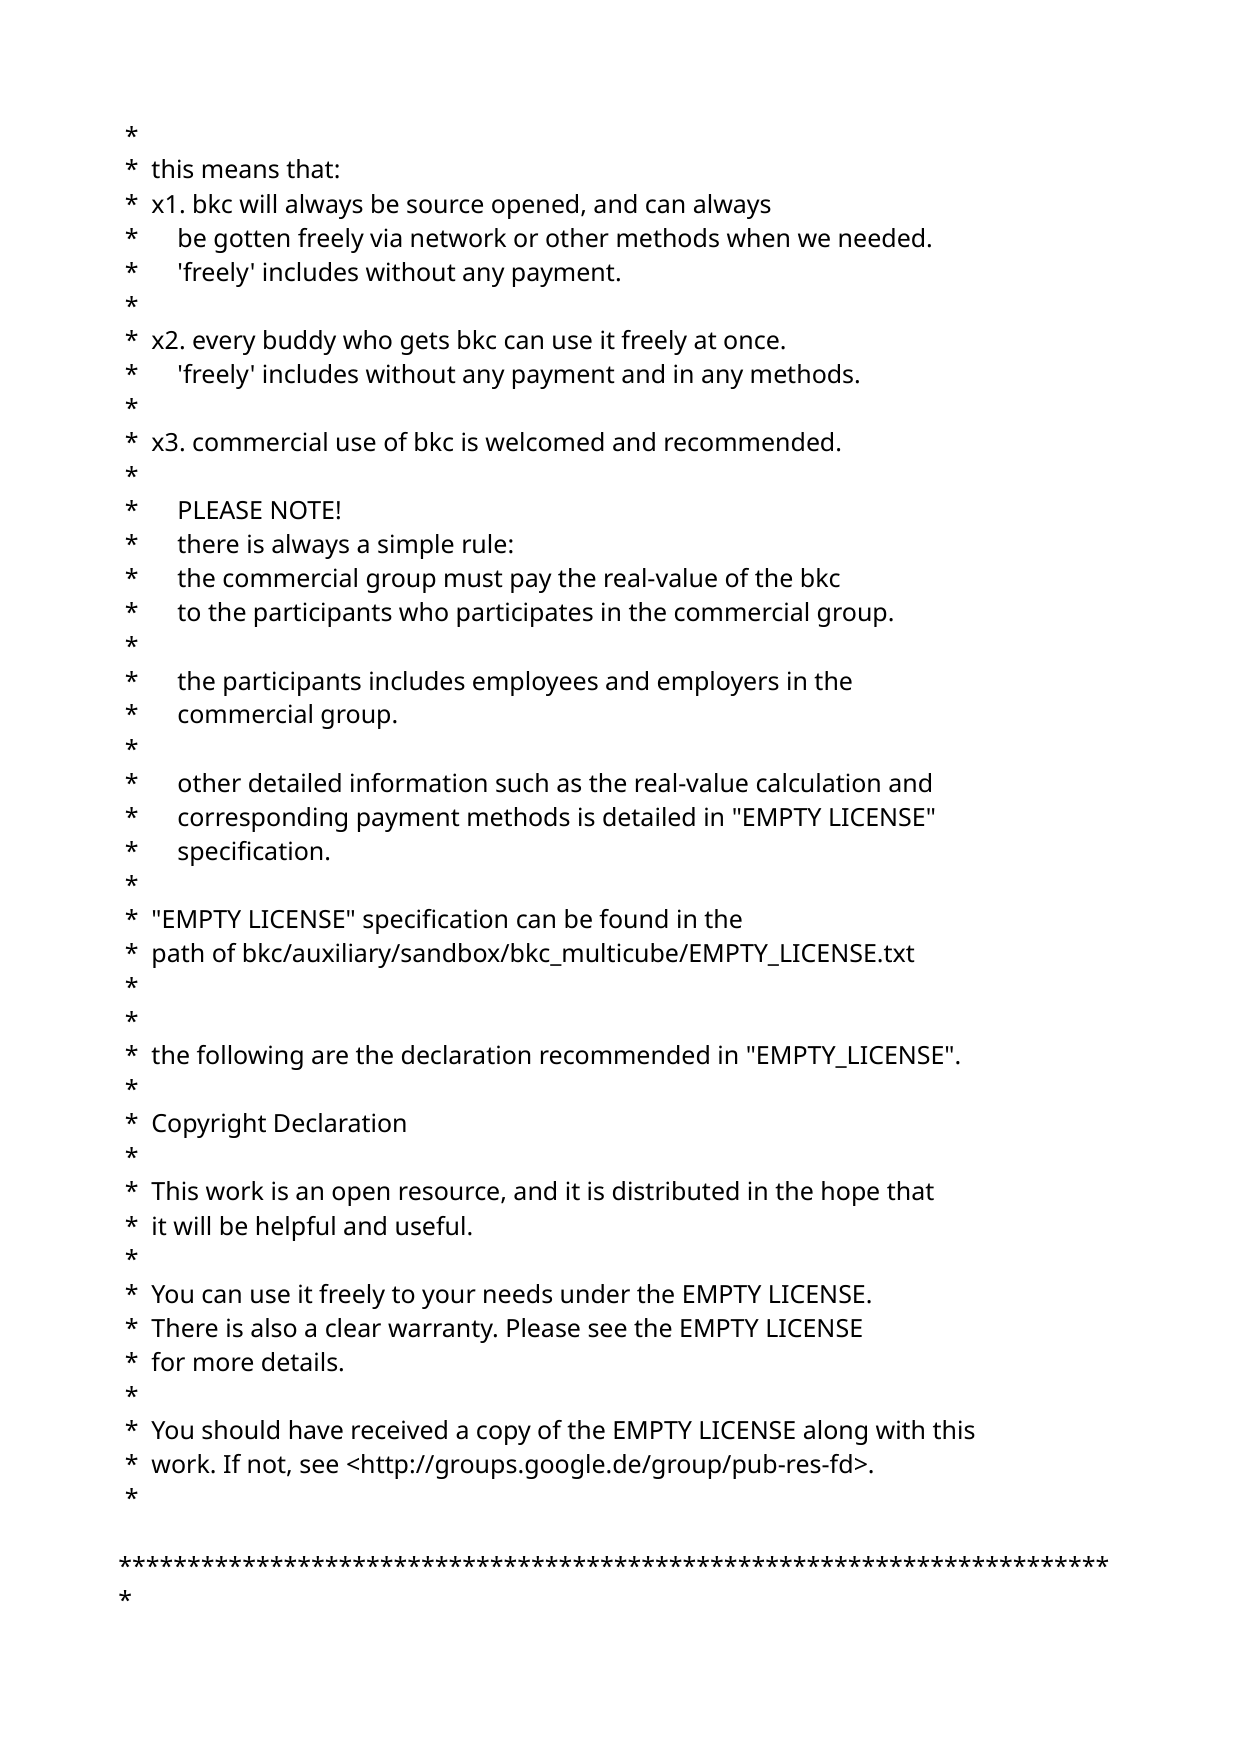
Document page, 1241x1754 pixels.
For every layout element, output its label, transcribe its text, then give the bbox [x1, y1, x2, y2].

text * there is always a simple rule: [118, 527, 1122, 561]
text * There is also a clear warranty. Please see the EMPTY LICENSE [118, 1310, 1122, 1344]
text * [118, 459, 1122, 493]
text * it will be helpful and useful. [118, 1208, 1122, 1242]
text * 'freely' includes without any payment and in any methods. [118, 357, 1122, 391]
text * for more details. [118, 1344, 1122, 1378]
text * [118, 1242, 1122, 1276]
text * You should have received a copy of the EMPTY LICENSE along with this [118, 1412, 1122, 1447]
text * [118, 629, 1122, 663]
text * specification. [118, 833, 1122, 867]
text * Copyright Declaration [118, 1106, 1122, 1140]
text * the commercial group must pay the real-value of the bkc [118, 561, 1122, 595]
text * [118, 867, 1122, 902]
text * 'freely' includes without any payment. [118, 254, 1122, 288]
text * [118, 118, 1122, 152]
text * [118, 731, 1122, 765]
text * [118, 391, 1122, 425]
text * [118, 1004, 1122, 1038]
text * [118, 288, 1122, 322]
text * x3. commercial use of bkc is welcomed and recommended. [118, 425, 1122, 459]
text * commercial group. [118, 697, 1122, 731]
text * the following are the declaration recommended in "EMPTY_LICENSE". [118, 1038, 1122, 1072]
text * work. If not, see <http://groups.google.de/group/pub-res-fd>. [118, 1447, 1122, 1481]
text * "EMPTY LICENSE" specification can be found in the [118, 902, 1122, 936]
text * [118, 1140, 1122, 1174]
text ************************************************************************* [118, 1515, 1122, 1617]
text * corresponding payment methods is detailed in "EMPTY LICENSE" [118, 799, 1122, 833]
text * to the participants who participates in the commercial group. [118, 595, 1122, 629]
text * [118, 970, 1122, 1004]
text * the participants includes employees and employers in the [118, 663, 1122, 697]
text * x2. every buddy who gets bkc can use it freely at once. [118, 322, 1122, 357]
text * be gotten freely via network or other methods when we needed. [118, 220, 1122, 254]
text * path of bkc/auxiliary/sandbox/bkc_multicube/EMPTY_LICENSE.txt [118, 936, 1122, 970]
text * PLEASE NOTE! [118, 493, 1122, 527]
text * This work is an open resource, and it is distributed in the hope that [118, 1174, 1122, 1208]
text * [118, 1481, 1122, 1515]
text * You can use it freely to your needs under the EMPTY LICENSE. [118, 1276, 1122, 1310]
text * [118, 1378, 1122, 1412]
text * other detailed information such as the real-value calculation and [118, 765, 1122, 799]
text * [118, 1072, 1122, 1106]
text * this means that: [118, 152, 1122, 186]
text * x1. bkc will always be source opened, and can always [118, 186, 1122, 220]
